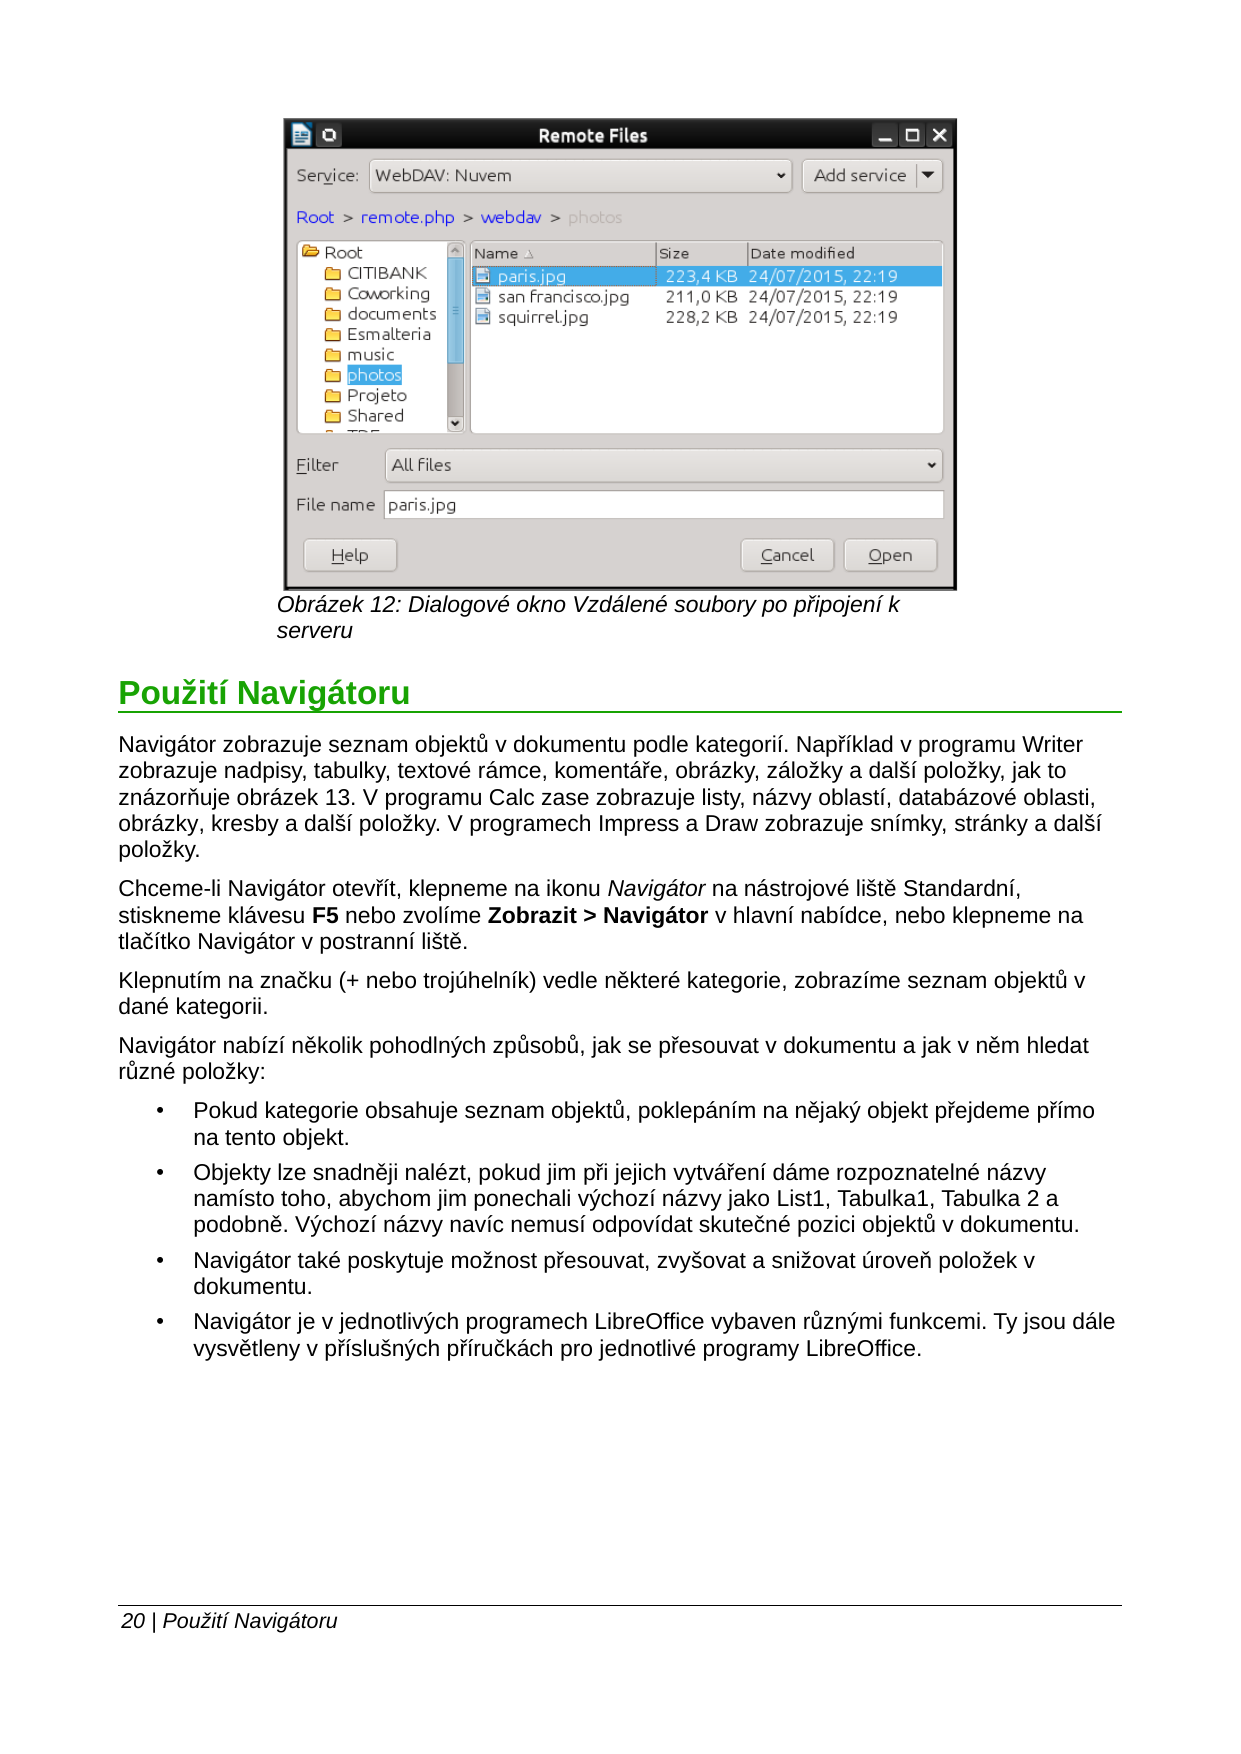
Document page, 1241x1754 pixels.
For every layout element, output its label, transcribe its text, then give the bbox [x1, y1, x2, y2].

list Navigátor také poskytuje možnost přesouvat, zvyšovat a snižovat úroveň položek v dokumentu. [156, 1247, 1122, 1299]
list Navigátor je v jednotlivých programech LibreOffice vybaven různými funkcemi. Ty jsou dále vysvětleny v příslušných příručkách pro jednotlivé programy LibreOffice. [156, 1308, 1122, 1361]
text Klepnutím na značku (+ nebo trojúhelník) vedle některé kategorie, zobrazíme seznam objektů v dané kategorii. [118, 967, 1122, 1019]
subtitle Použití Navigátoru [118, 673, 1122, 711]
list Objekty lze snadněji nalézt, pokud jim při jejich vytváření dáme rozpoznatelné názvy namísto toho, abychom jim ponechali výchozí názvy jako List1, Tabulka1, Tabulka 2 a podobně. Výchozí názvy navíc nemusí odpovídat skutečné pozici objektů v dokumentu. [156, 1159, 1122, 1238]
picture [283, 118, 958, 591]
text Navigátor zobrazuje seznam objektů v dokumentu podle kategorií. Například v programu Writer zobrazuje nadpisy, tabulky, textové rámce, komentáře, obrázky, záložky a další položky, jak to znázorňuje obrázek 13. V programu Calc zase zobrazuje listy, názvy oblastí, databázové oblasti, obrázky, kresby a další položky. V programech Impress a Draw zobrazuje snímky, stránky a další položky. [118, 731, 1122, 863]
list Pokud kategorie obsahuje seznam objektů, poklepáním na nějaký objekt přejdeme přímo na tento objekt. [156, 1097, 1122, 1150]
text Chceme-li Navigátor otevřít, klepneme na ikonu Navigátor na nástrojové liště Standardní, stiskneme klávesu F5 nebo zvolíme Zobrazit > Navigátor v hlavní nabídce, nebo klepneme na tlačítko Navigátor v postranní liště. [118, 875, 1122, 954]
text Obrázek 12: Dialogové okno Vzdálené soubory po připojení k serveru [277, 118, 964, 643]
text Navigátor nabízí několik pohodlných způsobů, jak se přesouvat v dokumentu a jak v něm hledat různé položky: [118, 1032, 1122, 1085]
